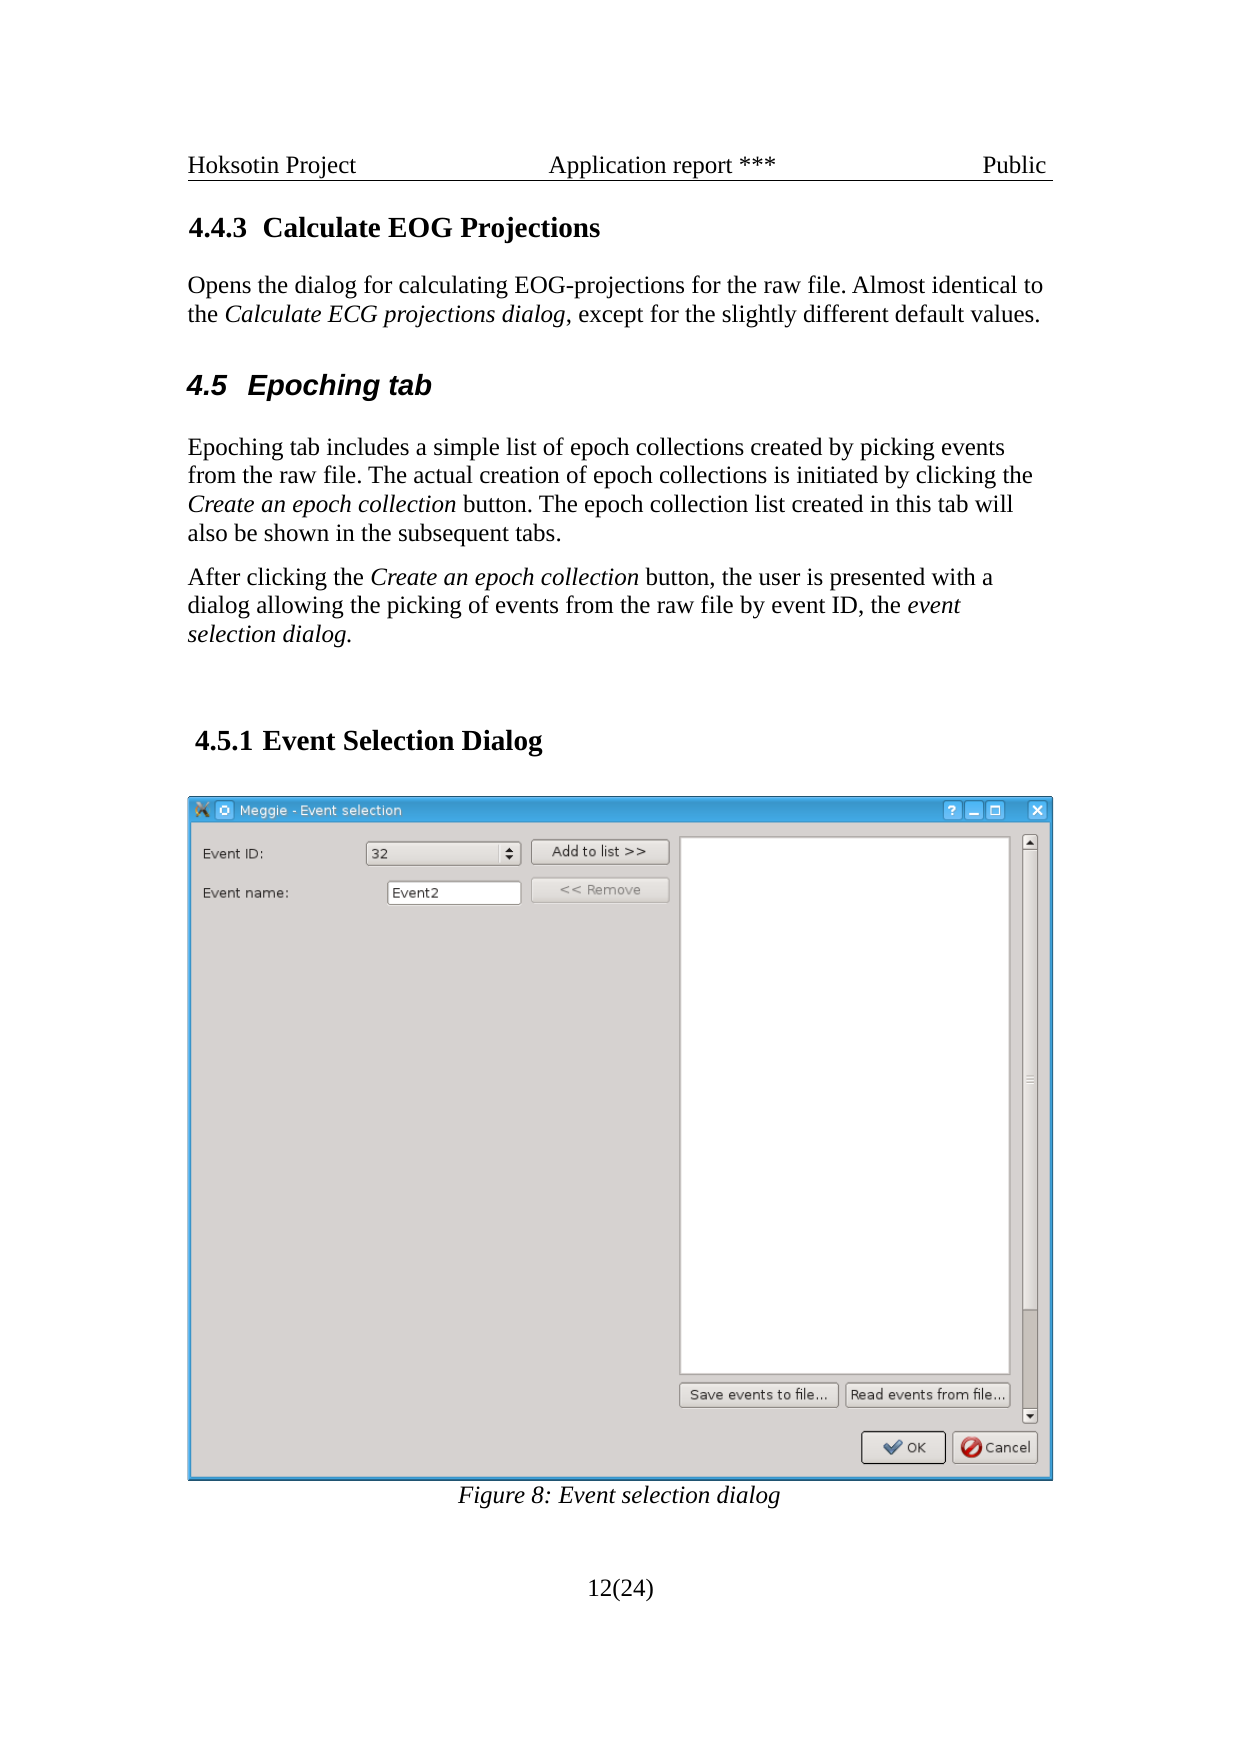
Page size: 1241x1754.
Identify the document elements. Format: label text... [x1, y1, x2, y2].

subtitle Epoching tab [178, 368, 1053, 402]
text Opens the dialog for calculating EOG-projections for the raw file. Almost identical to the Calculate ECG projections dialog, except for the slightly different default values. [187, 270, 1053, 328]
subtitle Event Selection Dialog [187, 723, 1053, 757]
picture [187, 796, 1054, 1481]
subtitle Calculate EOG Projections [181, 210, 1053, 243]
text After clicking the Create an epoch collection button, the user is presented with a dialog allowing the picking of events from the raw file by event ID, the event selection dialog. [187, 562, 1053, 648]
text Figure 8: Event selection dialog [187, 1481, 1053, 1509]
text Epoching tab includes a simple list of epoch collections created by picking events from the raw file. The actual creation of epoch collections is initiated by clicking the Create an epoch collection button. The epoch collection list created in this tab will also be shown in the subsequent tabs. [187, 432, 1053, 547]
